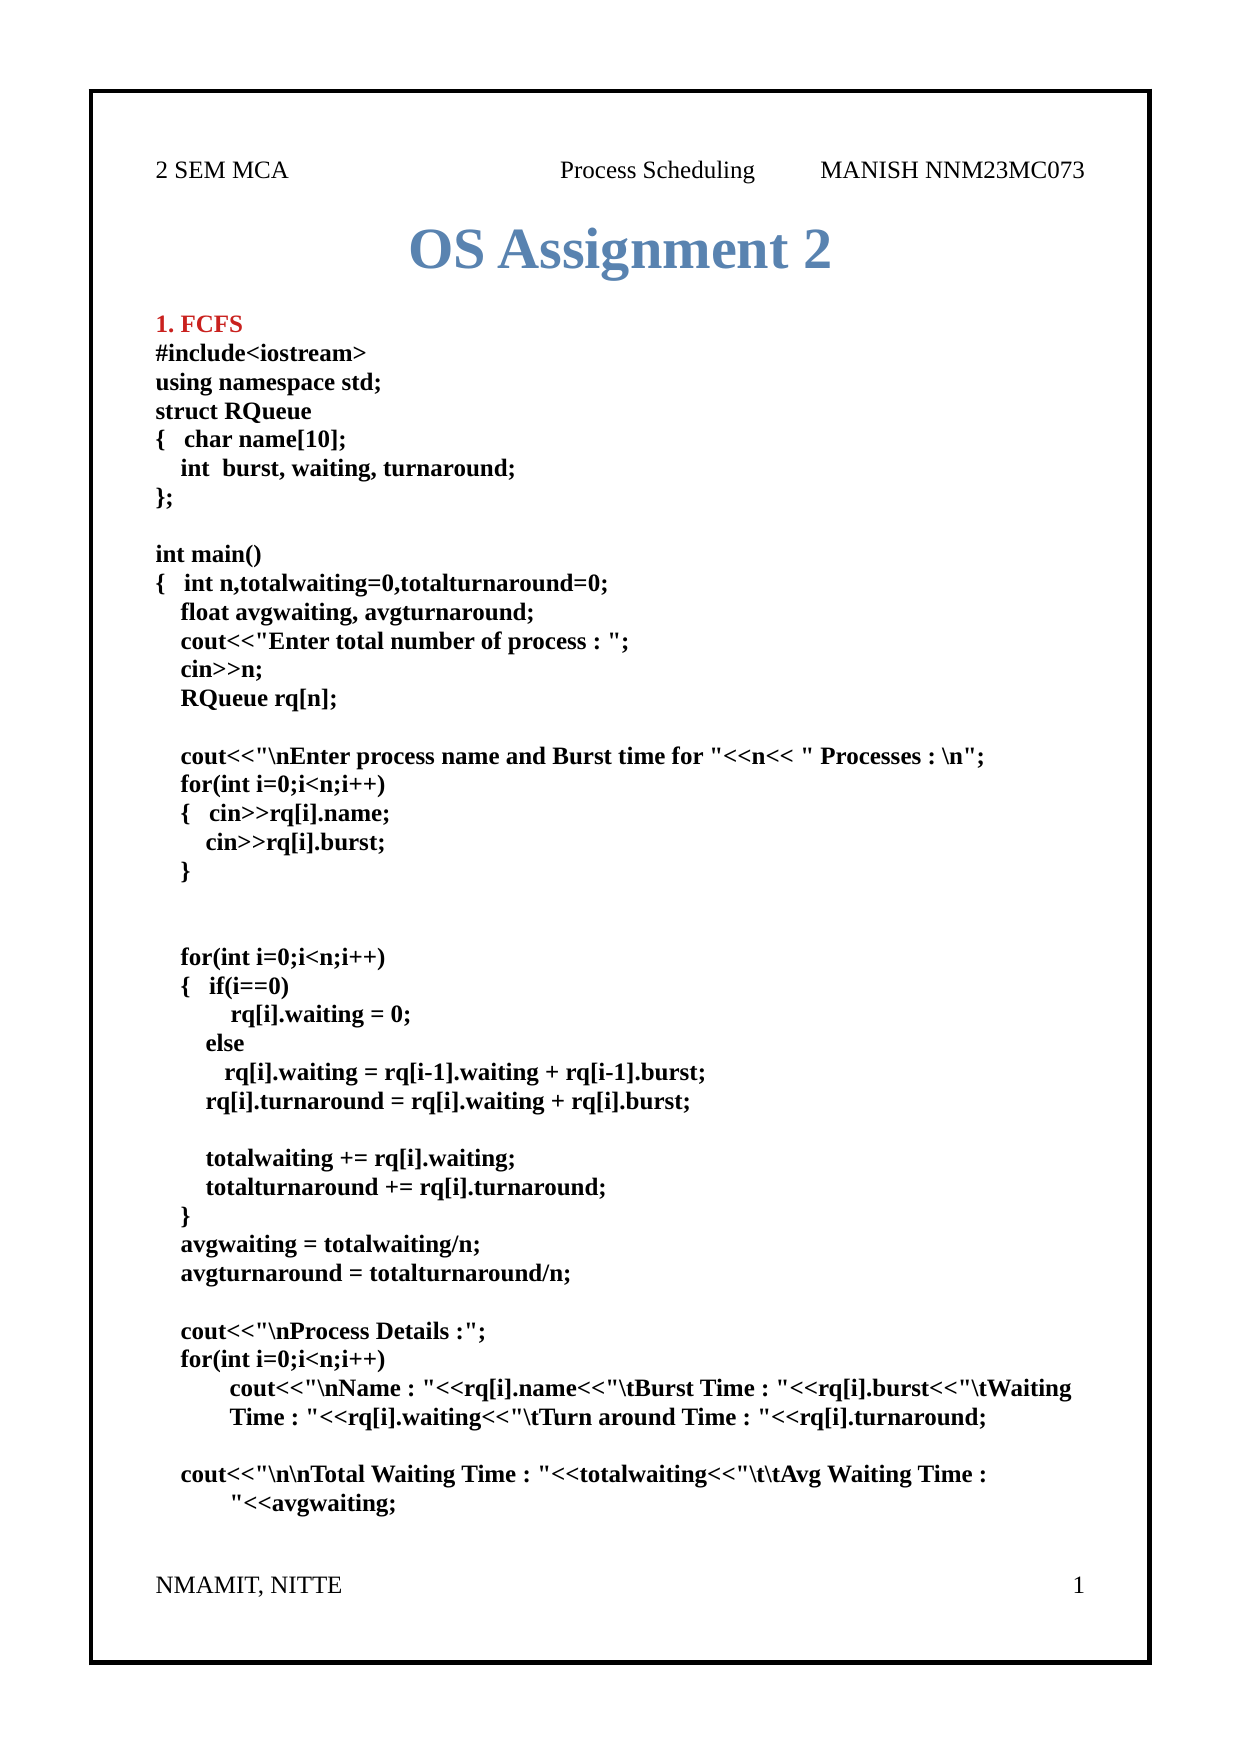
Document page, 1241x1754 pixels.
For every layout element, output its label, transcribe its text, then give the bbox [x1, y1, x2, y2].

text { int n,totalwaiting=0,totalturnaround=0; [155, 568, 1085, 597]
text rq[i].waiting = rq[i-1].waiting + rq[i-1].burst; [155, 1057, 1085, 1086]
text { char name[10]; [155, 424, 1085, 453]
text for(int i=0;i<n;i++) [155, 769, 1085, 798]
text { if(i==0) [155, 971, 1085, 999]
text #include<iostream> [155, 338, 1085, 367]
text totalturnaround += rq[i].turnaround; [155, 1172, 1085, 1201]
text cout<<"Enter total number of process : "; [155, 626, 1085, 654]
text } [155, 1201, 1085, 1229]
text int main() [155, 539, 1085, 568]
text else [155, 1028, 1085, 1057]
text for(int i=0;i<n;i++) [155, 1344, 1085, 1373]
text avgturnaround = totalturnaround/n; [155, 1258, 1085, 1287]
text int burst, waiting, turnaround; [155, 453, 1085, 482]
text cin>>n; [155, 654, 1085, 683]
text cout<<"\nProcess Details :"; [155, 1316, 1085, 1344]
text } [155, 856, 1085, 884]
text struct RQueue [155, 396, 1085, 424]
text for(int i=0;i<n;i++) [155, 942, 1085, 971]
text cout<<"\nName : "<<rq[i].name<<"\tBurst Time : "<<rq[i].burst<<"\tWaiting Time : "<<rq[i].waiting<<"\tTurn around Time : "<<rq[i].turnaround; [155, 1373, 1085, 1431]
text OS Assignment 2 [155, 214, 1085, 281]
text using namespace std; [155, 367, 1085, 396]
text float avgwaiting, avgturnaround; [155, 597, 1085, 626]
text RQueue rq[n]; [155, 683, 1085, 712]
text { cin>>rq[i].name; [155, 798, 1085, 827]
text avgwaiting = totalwaiting/n; [155, 1229, 1085, 1258]
text 1. FCFS [155, 309, 1085, 338]
text totalwaiting += rq[i].waiting; [155, 1143, 1085, 1172]
text rq[i].turnaround = rq[i].waiting + rq[i].burst; [155, 1086, 1085, 1114]
text cout<<"\nEnter process name and Burst time for "<<n<< " Processes : \n"; [155, 741, 1085, 769]
text cin>>rq[i].burst; [155, 827, 1085, 856]
text rq[i].waiting = 0; [155, 999, 1085, 1028]
text cout<<"\n\nTotal Waiting Time : "<<totalwaiting<<"\t\tAvg Waiting Time : "<<avgwaiting; [155, 1459, 1085, 1517]
text }; [155, 482, 1085, 511]
